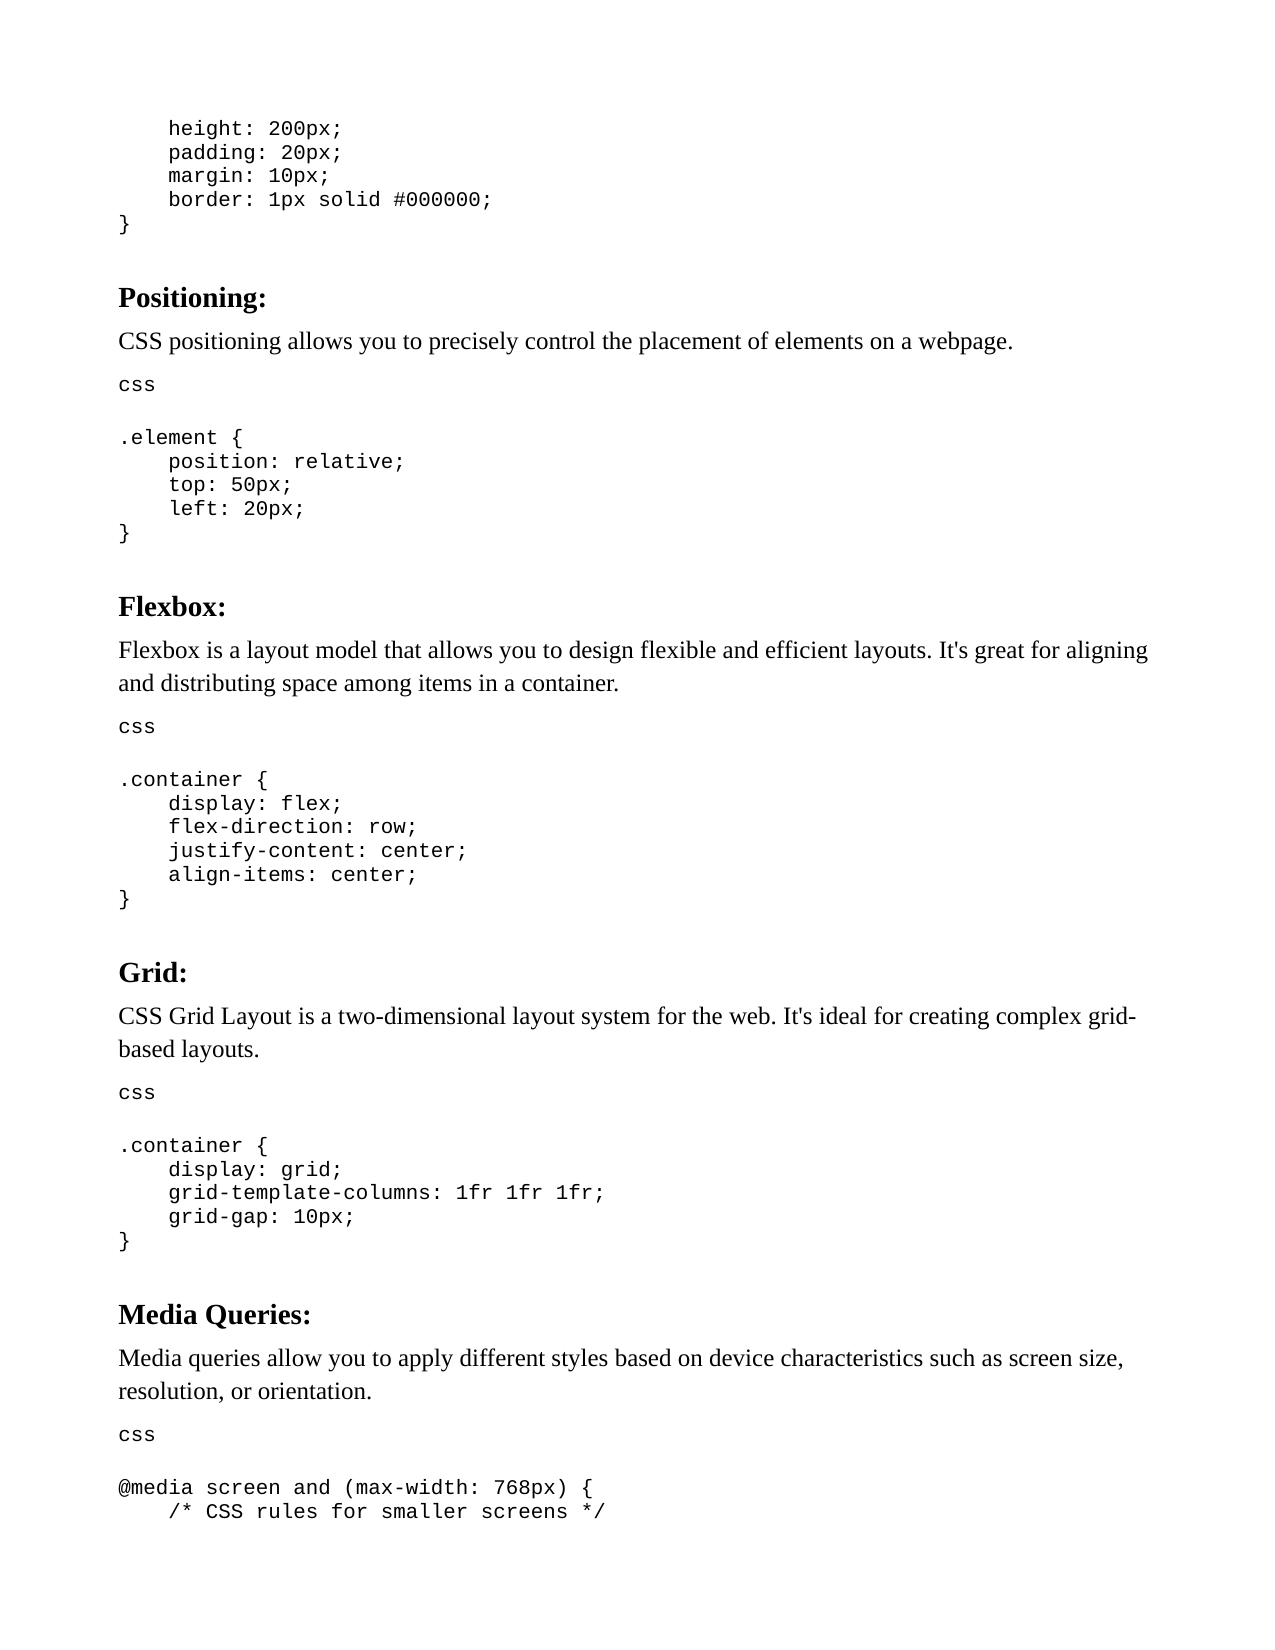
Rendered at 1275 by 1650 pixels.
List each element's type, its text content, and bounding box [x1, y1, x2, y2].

text top: 50px; [118, 474, 1157, 498]
text justify-content: center; [118, 840, 1157, 864]
subtitle Media Queries: [118, 1297, 1157, 1331]
text @media screen and (max-width: 768px) { [118, 1477, 1157, 1501]
text left: 20px; [118, 498, 1157, 522]
text grid-gap: 10px; [118, 1206, 1157, 1229]
text position: relative; [118, 451, 1157, 474]
text flex-direction: row; [118, 817, 1157, 840]
text grid-template-columns: 1fr 1fr 1fr; [118, 1182, 1157, 1206]
text CSS Grid Layout is a two-dimensional layout system for the web. It's ideal for creating complex grid-based layouts. [118, 1001, 1157, 1063]
text } [118, 213, 1157, 236]
text display: flex; [118, 793, 1157, 817]
text css [118, 1424, 1157, 1448]
text css [118, 716, 1157, 740]
text Media queries allow you to apply different styles based on device characteristics such as screen size, resolution, or orientation. [118, 1343, 1157, 1405]
text .element { [118, 427, 1157, 451]
text } [118, 1229, 1157, 1253]
subtitle Flexbox: [118, 589, 1157, 623]
text border: 1px solid #000000; [118, 189, 1157, 213]
text align-items: center; [118, 864, 1157, 887]
text Flexbox is a layout model that allows you to design flexible and efficient layouts. It's great for aligning and distributing space among items in a container. [118, 636, 1157, 697]
text css [118, 1082, 1157, 1106]
text .container { [118, 1135, 1157, 1159]
text } [118, 522, 1157, 545]
subtitle Grid: [118, 955, 1157, 989]
text height: 200px; [118, 118, 1157, 142]
text margin: 10px; [118, 165, 1157, 189]
text /* CSS rules for smaller screens */ [118, 1501, 1157, 1524]
text } [118, 887, 1157, 911]
text css [118, 374, 1157, 398]
text CSS positioning allows you to precisely control the placement of elements on a webpage. [118, 326, 1157, 355]
text .container { [118, 769, 1157, 793]
text display: grid; [118, 1159, 1157, 1182]
text padding: 20px; [118, 142, 1157, 165]
subtitle Positioning: [118, 280, 1157, 314]
